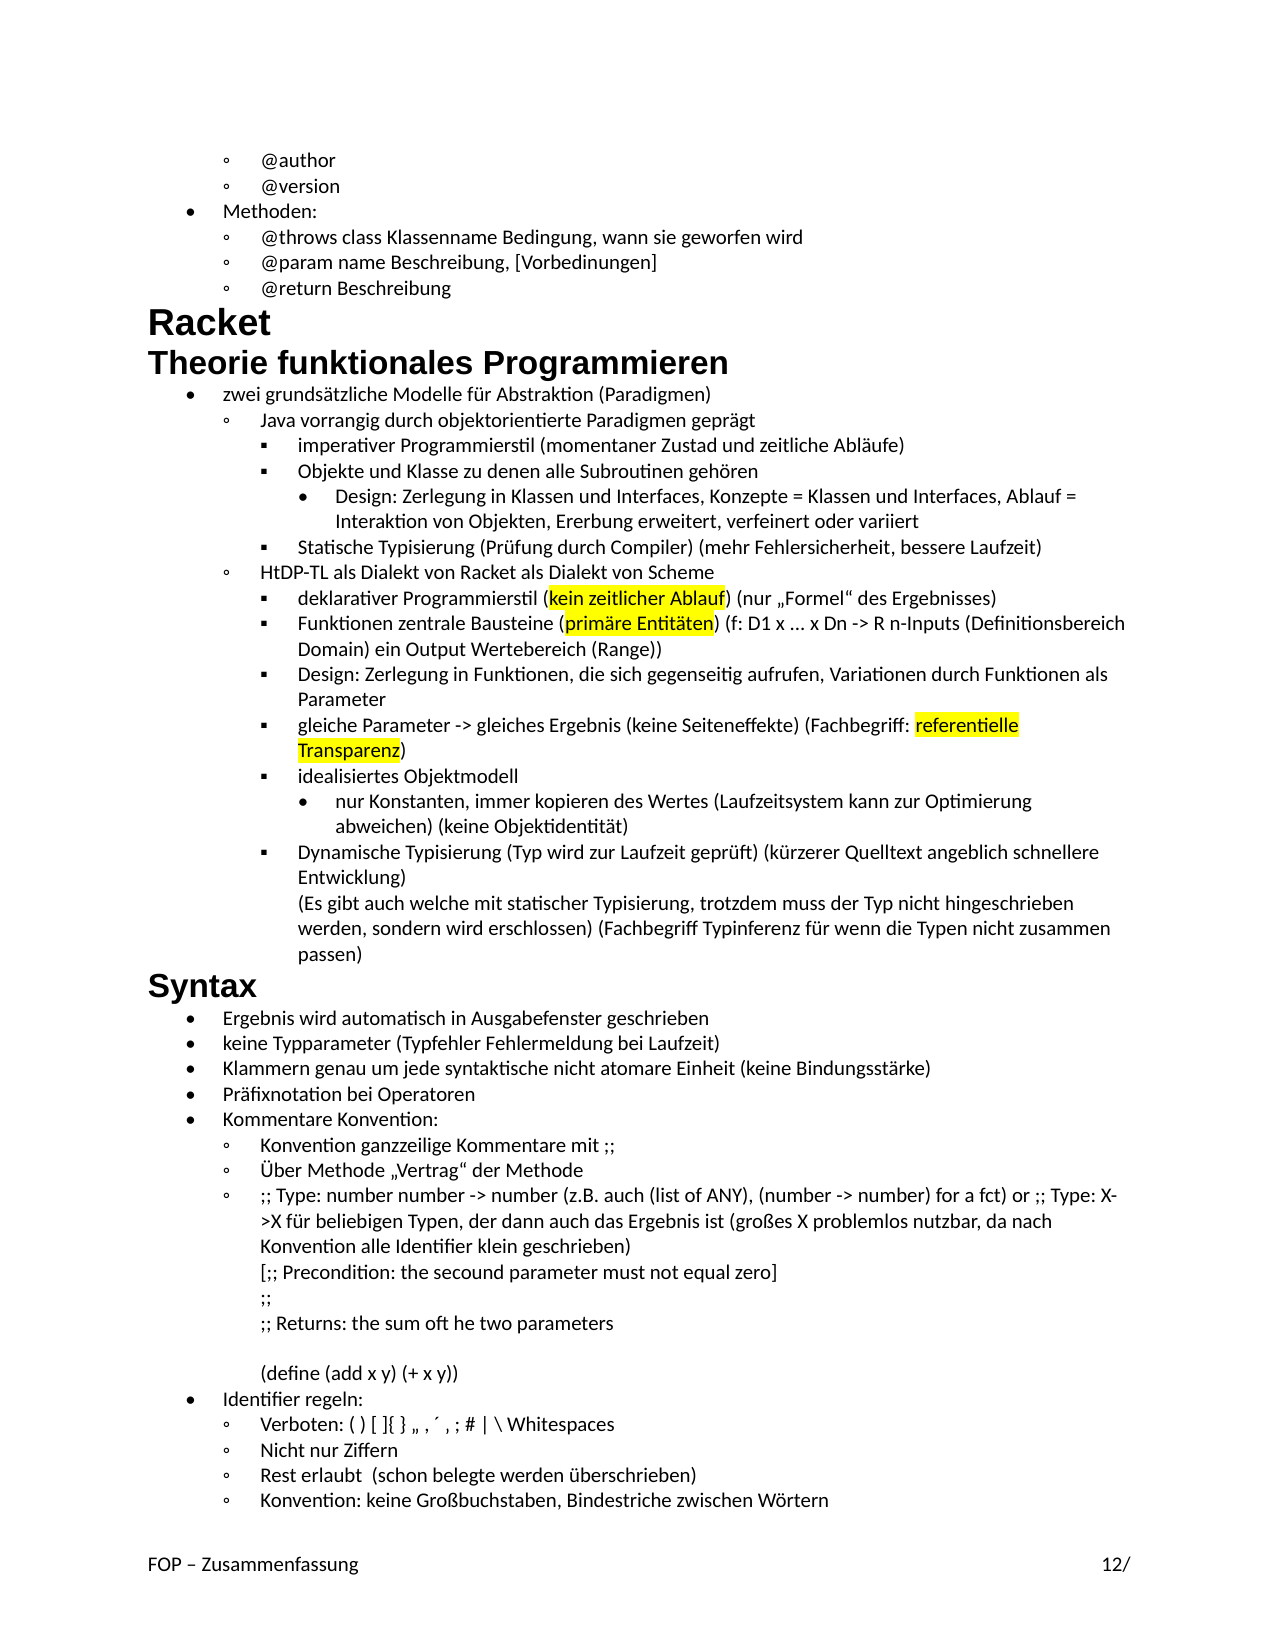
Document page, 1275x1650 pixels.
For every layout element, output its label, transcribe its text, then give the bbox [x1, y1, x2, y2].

list Methoden: [185, 198, 1127, 224]
list Statische Typisierung (Prüfung durch Compiler) (mehr Fehlersicherheit, bessere Laufzeit) [260, 534, 1127, 559]
list Rest erlaubt (schon belegte werden überschrieben) [223, 1462, 1127, 1488]
list Konvention: keine Großbuchstaben, Bindestriche zwischen Wörtern [223, 1488, 1127, 1513]
list HtDP-TL als Dialekt von Racket als Dialekt von Scheme [223, 559, 1127, 585]
list Verboten: ( ) [ ]{ } „ , ´ ‚ ; # | \ Whitespaces [223, 1411, 1127, 1437]
list Dynamische Typisierung (Typ wird zur Laufzeit geprüft) (kürzerer Quelltext angeblich schnellere Entwicklung) (Es gibt auch welche mit statischer Typisierung, trotzdem muss der Typ nicht hingeschrieben werden, sondern wird erschlossen) (Fachbegriff Typinferenz für wenn die Typen nicht zusammen passen) [260, 839, 1127, 966]
list gleiche Parameter -> gleiches Ergebnis (keine Seiteneffekte) (Fachbegriff: referentielle Transparenz) [260, 712, 1127, 763]
list @version [223, 173, 1127, 198]
list Design: Zerlegung in Funktionen, die sich gegenseitig aufrufen, Variationen durch Funktionen als Parameter [260, 661, 1127, 712]
list @author [223, 148, 1127, 173]
list Präfixnotation bei Operatoren [185, 1081, 1127, 1106]
list @return Beschreibung [223, 275, 1127, 300]
list Design: Zerlegung in Klassen und Interfaces, Konzepte = Klassen und Interfaces, Ablauf = Interaktion von Objekten, Ererbung erweitert, verfeinert oder variiert [298, 483, 1127, 534]
list Java vorrangig durch objektorientierte Paradigmen geprägt [223, 407, 1127, 432]
list Identifier regeln: [185, 1386, 1127, 1411]
list Klammern genau um jede syntaktische nicht atomare Einheit (keine Bindungsstärke) [185, 1056, 1127, 1081]
subtitle Racket [148, 300, 1127, 343]
subtitle Syntax [148, 966, 1127, 1005]
subtitle Theorie funktionales Programmieren [148, 343, 1127, 382]
list @param name Beschreibung, [Vorbedinungen] [223, 249, 1127, 275]
list Über Methode „Vertrag“ der Methode [223, 1157, 1127, 1183]
list ;; Type: number number -> number (z.B. auch (list of ANY), (number -> number) for a fct) or ;; Type: X->X für beliebigen Typen, der dann auch das Ergebnis ist (großes X problemlos nutzbar, da nach Konvention alle Identifier klein geschrieben) [;; Precondition: the secound parameter must not equal zero] ;; ;; Returns: the sum oft he two parameters (define (add x y) (+ x y)) [223, 1183, 1127, 1386]
list Objekte und Klasse zu denen alle Subroutinen gehören [260, 458, 1127, 483]
list nur Konstanten, immer kopieren des Wertes (Laufzeitsystem kann zur Optimierung abweichen) (keine Objektidentität) [298, 788, 1127, 839]
list @throws class Klassenname Bedingung, wann sie geworfen wird [223, 224, 1127, 249]
list deklarativer Programmierstil (kein zeitlicher Ablauf) (nur „Formel“ des Ergebnisses) [260, 585, 1127, 610]
list Kommentare Konvention: [185, 1106, 1127, 1132]
list Funktionen zentrale Bausteine (primäre Entitäten) (f: D1 x ... x Dn -> R n-Inputs (Definitionsbereich Domain) ein Output Wertebereich (Range)) [260, 610, 1127, 661]
list keine Typparameter (Typfehler Fehlermeldung bei Laufzeit) [185, 1030, 1127, 1056]
list Ergebnis wird automatisch in Ausgabefenster geschrieben [185, 1005, 1127, 1030]
list zwei grundsätzliche Modelle für Abstraktion (Paradigmen) [185, 382, 1127, 407]
list imperativer Programmierstil (momentaner Zustad und zeitliche Abläufe) [260, 432, 1127, 458]
list Nicht nur Ziffern [223, 1437, 1127, 1462]
list idealisiertes Objektmodell [260, 763, 1127, 788]
list Konvention ganzzeilige Kommentare mit ;; [223, 1132, 1127, 1157]
